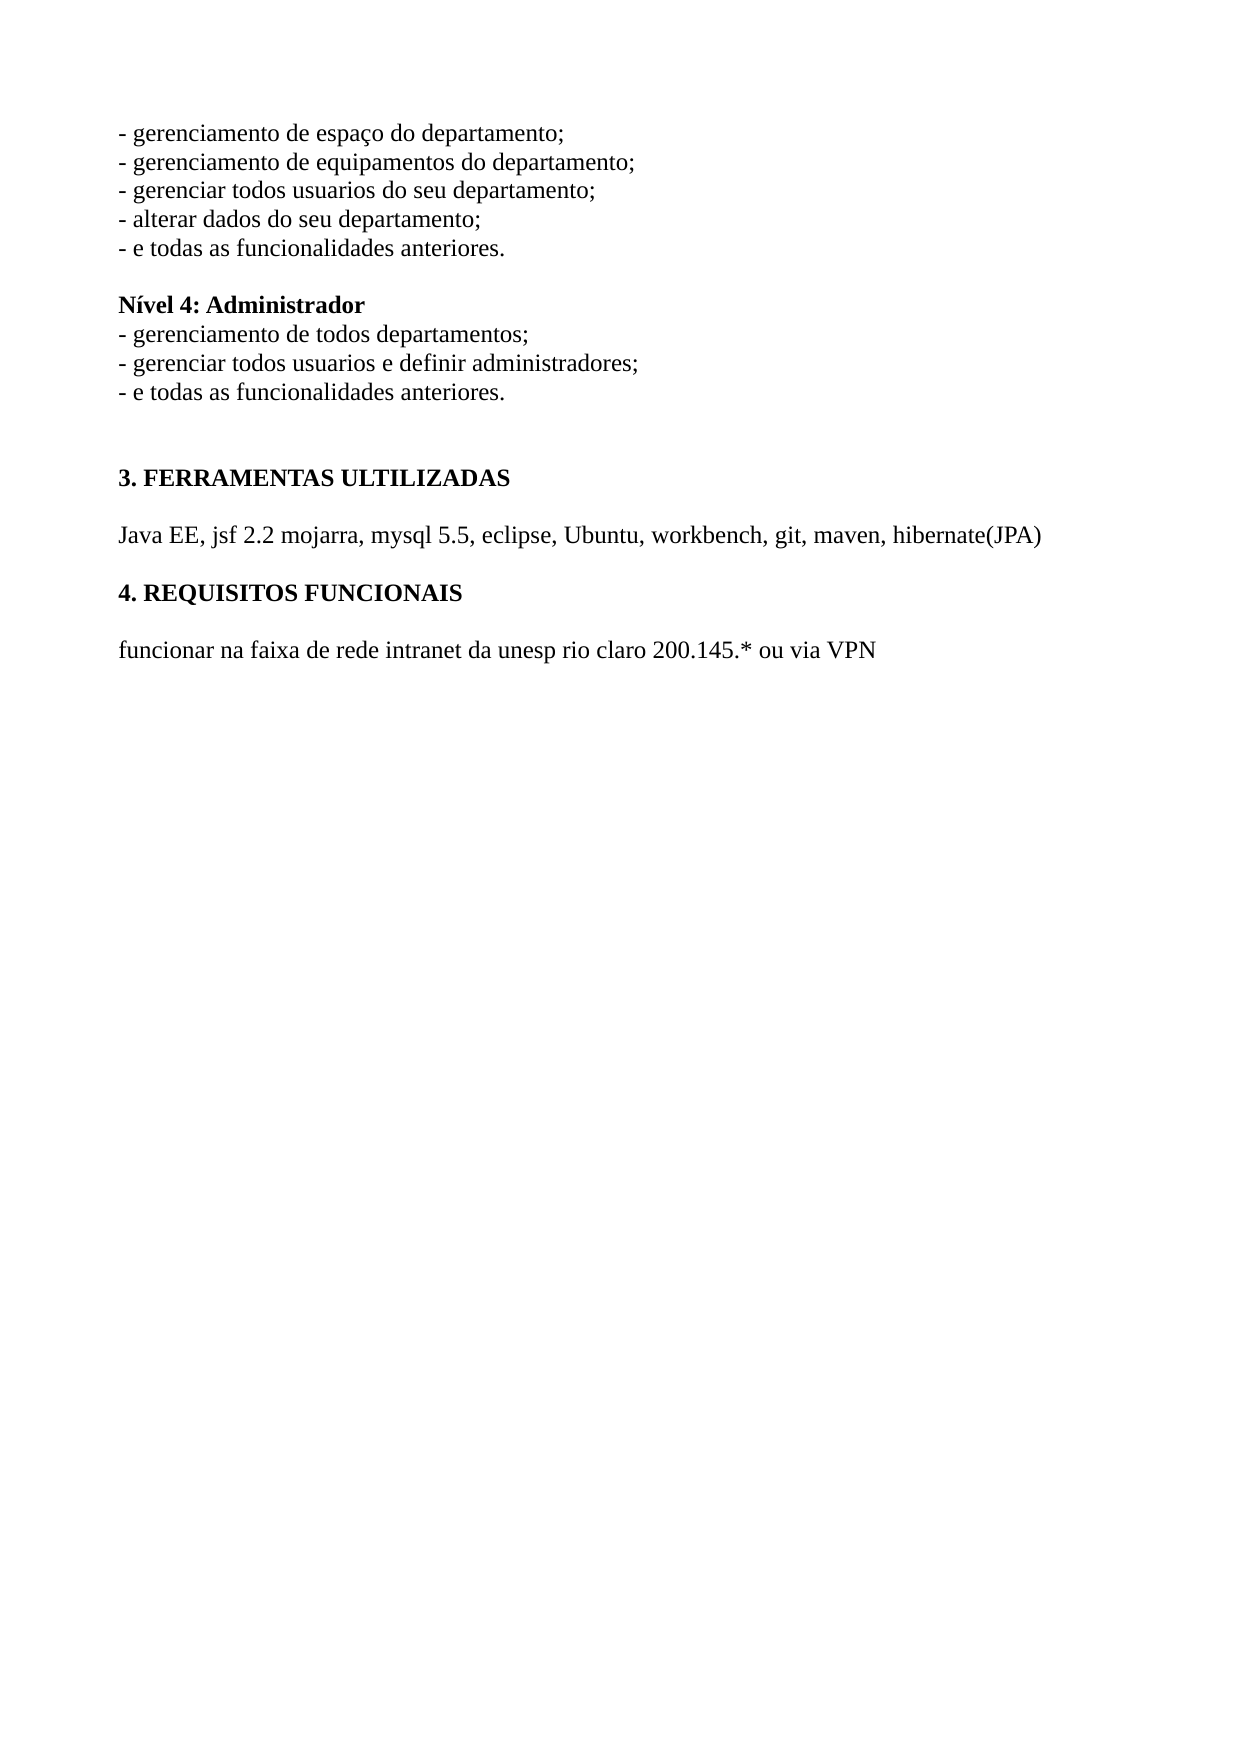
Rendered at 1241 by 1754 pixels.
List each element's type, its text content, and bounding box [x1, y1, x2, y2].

text - e todas as funcionalidades anteriores. [118, 377, 1122, 406]
text - alterar dados do seu departamento; [118, 204, 1122, 233]
text - e todas as funcionalidades anteriores. [118, 233, 1122, 262]
text - gerenciar todos usuarios e definir administradores; [118, 348, 1122, 377]
text Java EE, jsf 2.2 mojarra, mysql 5.5, eclipse, Ubuntu, workbench, git, maven, hibernate(JPA) [118, 521, 1122, 549]
text - gerenciamento de todos departamentos; [118, 319, 1122, 348]
text 3. FERRAMENTAS ULTILIZADAS [118, 463, 1122, 492]
text funcionar na faixa de rede intranet da unesp rio claro 200.145.* ou via VPN [118, 636, 1122, 664]
text - gerenciar todos usuarios do seu departamento; [118, 176, 1122, 204]
text Nível 4: Administrador [118, 291, 1122, 319]
text - gerenciamento de espaço do departamento; [118, 118, 1122, 147]
text 4. REQUISITOS FUNCIONAIS [118, 578, 1122, 607]
text - gerenciamento de equipamentos do departamento; [118, 147, 1122, 176]
